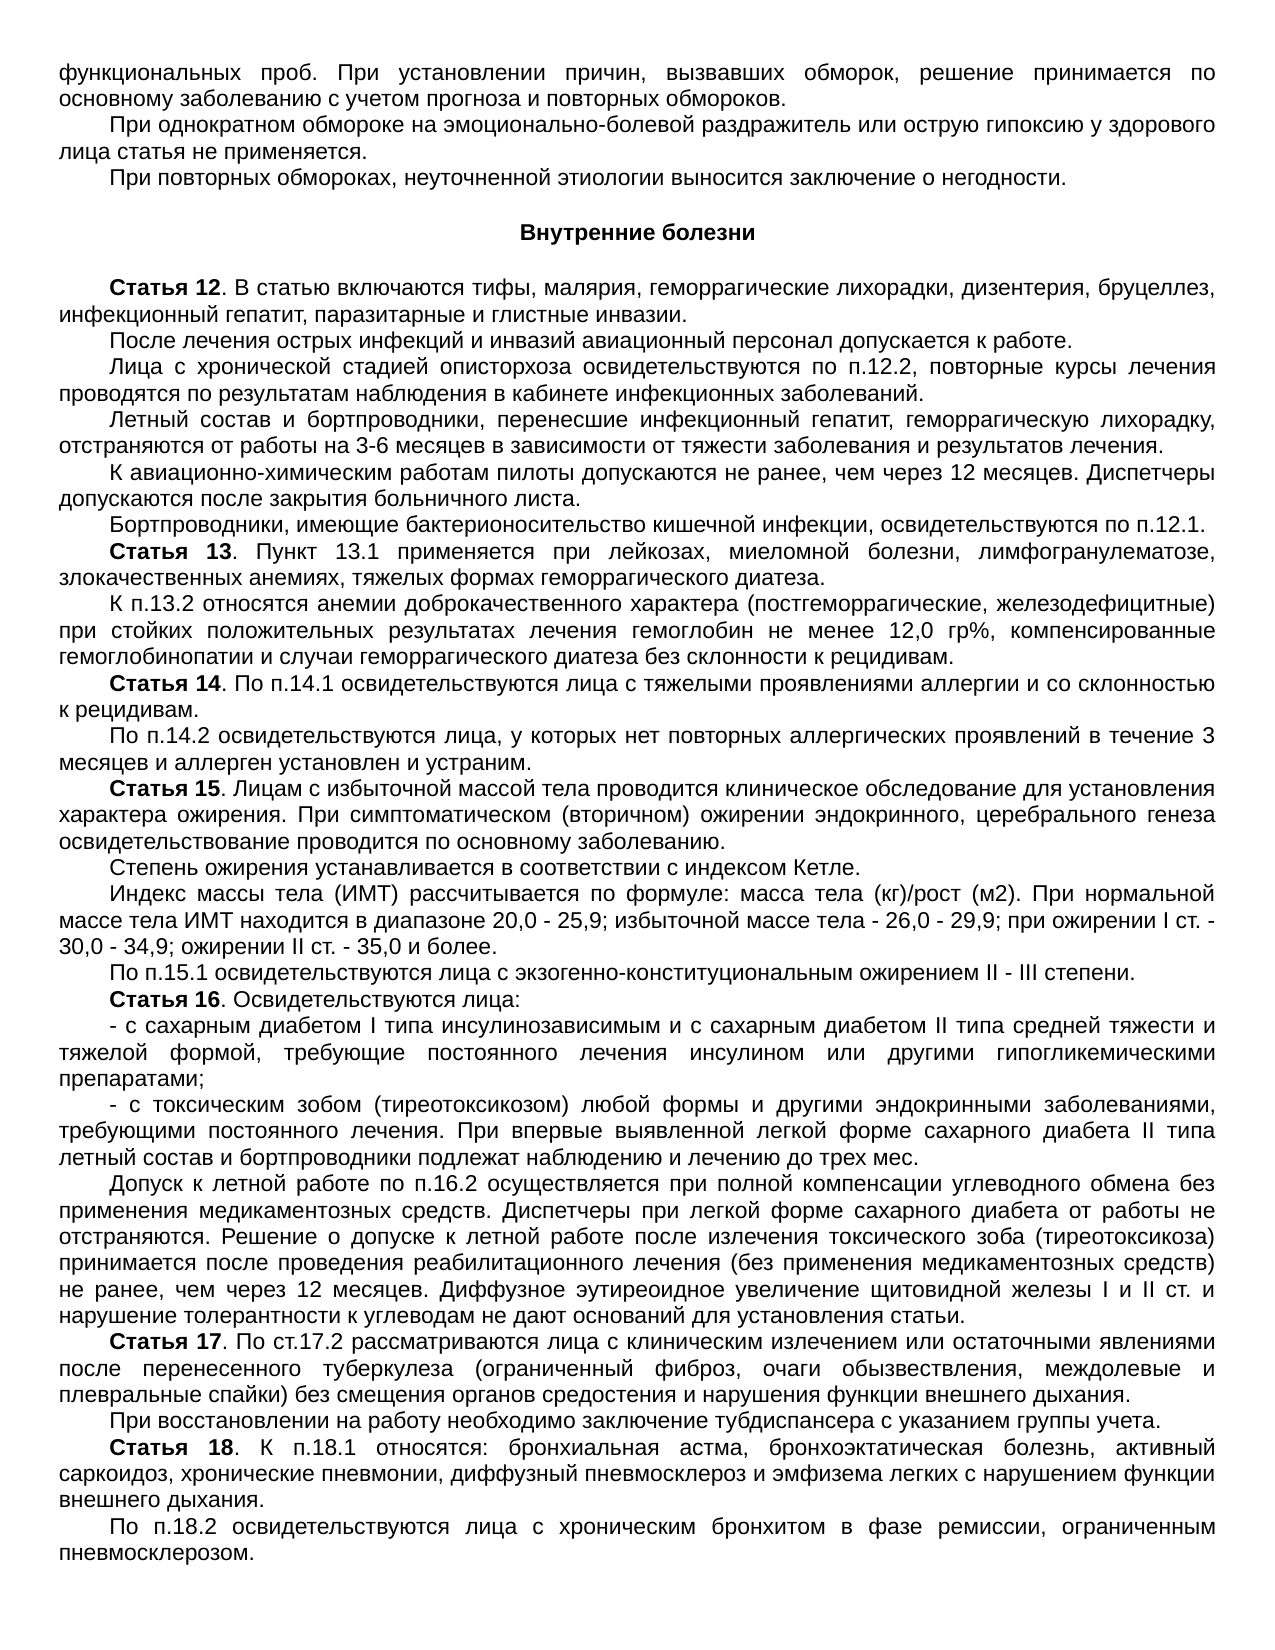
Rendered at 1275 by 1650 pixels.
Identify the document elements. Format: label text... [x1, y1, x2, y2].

text К авиационно-химическим работам пилоты допускаются не ранее, чем через 12 месяцев. Диспетчеры допускаются после закрытия больничного листа. [58, 459, 1216, 511]
text По п.14.2 освидетельствуются лица, у которых нет повторных аллергических проявлений в течение 3 месяцев и аллерген установлен и устраним. [58, 722, 1216, 775]
text Статья 13. Пункт 13.1 применяется при лейкозах, миеломной болезни, лимфогранулематозе, злокачественных анемиях, тяжелых формах геморрагического диатеза. [58, 538, 1216, 590]
text Статья 17. По ст.17.2 рассматриваются лица с клиническим излечением или остаточными явлениями после перенесенного туберкулеза (ограниченный фиброз, очаги обызвествления, междолевые и плевральные спайки) без смещения органов средостения и нарушения функции внешнего дыхания. [58, 1328, 1216, 1407]
text Бортпроводники, имеющие бактерионосительство кишечной инфекции, освидетельствуются по п.12.1. [58, 511, 1216, 538]
text Индекс массы тела (ИМТ) рассчитывается по формуле: масса тела (кг)/рост (м2). При нормальной массе тела ИМТ находится в диапазоне 20,0 - 25,9; избыточной массе тела - 26,0 - 29,9; при ожирении I ст. - 30,0 - 34,9; ожирении II ст. - 35,0 и более. [58, 880, 1216, 959]
text Статья 15. Лицам с избыточной массой тела проводится клиническое обследование для установления характера ожирения. При симптоматическом (вторичном) ожирении эндокринного, церебрального генеза освидетельствование проводится по основному заболеванию. [58, 775, 1216, 854]
text После лечения острых инфекций и инвазий авиационный персонал допускается к работе. [58, 327, 1216, 353]
text Допуск к летной работе по п.16.2 осуществляется при полной компенсации углеводного обмена без применения медикаментозных средств. Диспетчеры при легкой форме сахарного диабета от работы не отстраняются. Решение о допуске к летной работе после излечения токсического зоба (тиреотоксикоза) принимается после проведения реабилитационного лечения (без применения медикаментозных средств) не ранее, чем через 12 месяцев. Диффузное эутиреоидное увеличение щитовидной железы I и II ст. и нарушение толерантности к углеводам не дают оснований для установления статьи. [58, 1170, 1216, 1328]
text Статья 14. По п.14.1 освидетельствуются лица с тяжелыми проявлениями аллергии и со склонностью к рецидивам. [58, 669, 1216, 722]
text По п.15.1 освидетельствуются лица с экзогенно-конституциональным ожирением II - III степени. [58, 959, 1216, 986]
text функциональных проб. При установлении причин, вызвавших обморок, решение принимается по основному заболеванию с учетом прогноза и повторных обмороков. [58, 58, 1216, 111]
text По п.18.2 освидетельствуются лица с хроническим бронхитом в фазе ремиссии, ограниченным пневмосклерозом. [58, 1513, 1216, 1566]
text При однократном обмороке на эмоционально-болевой раздражитель или острую гипоксию у здорового лица статья не применяется. [58, 111, 1216, 164]
text К п.13.2 относятся анемии доброкачественного характера (постгеморрагические, железодефицитные) при стойких положительных результатах лечения гемоглобин не менее 12,0 гр%, компенсированные гемоглобинопатии и случаи геморрагического диатеза без склонности к рецидивам. [58, 590, 1216, 669]
text Внутренние болезни [58, 219, 1216, 245]
text - с сахарным диабетом I типа инсулинозависимым и с сахарным диабетом II типа средней тяжести и тяжелой формой, требующие постоянного лечения инсулином или другими гипогликемическими препаратами; [58, 1012, 1216, 1091]
text Статья 18. К п.18.1 относятся: бронхиальная астма, бронхоэктатическая болезнь, активный саркоидоз, хронические пневмонии, диффузный пневмосклероз и эмфизема легких с нарушением функции внешнего дыхания. [58, 1434, 1216, 1513]
text Статья 16. Освидетельствуются лица: [58, 986, 1216, 1012]
text Статья 12. В статью включаются тифы, малярия, геморрагические лихорадки, дизентерия, бруцеллез, инфекционный гепатит, паразитарные и глистные инвазии. [58, 274, 1216, 327]
text При восстановлении на работу необходимо заключение тубдиспансера с указанием группы учета. [58, 1407, 1216, 1434]
text Летный состав и бортпроводники, перенесшие инфекционный гепатит, геморрагическую лихорадку, отстраняются от работы на 3-6 месяцев в зависимости от тяжести заболевания и результатов лечения. [58, 406, 1216, 459]
text - с токсическим зобом (тиреотоксикозом) любой формы и другими эндокринными заболеваниями, требующими постоянного лечения. При впервые выявленной легкой форме сахарного диабета II типа летный состав и бортпроводники подлежат наблюдению и лечению до трех мес. [58, 1091, 1216, 1170]
text Лица с хронической стадией описторхоза освидетельствуются по п.12.2, повторные курсы лечения проводятся по результатам наблюдения в кабинете инфекционных заболеваний. [58, 353, 1216, 406]
text Степень ожирения устанавливается в соответствии с индексом Кетле. [58, 854, 1216, 880]
text При повторных обмороках, неуточненной этиологии выносится заключение о негодности. [58, 164, 1216, 190]
